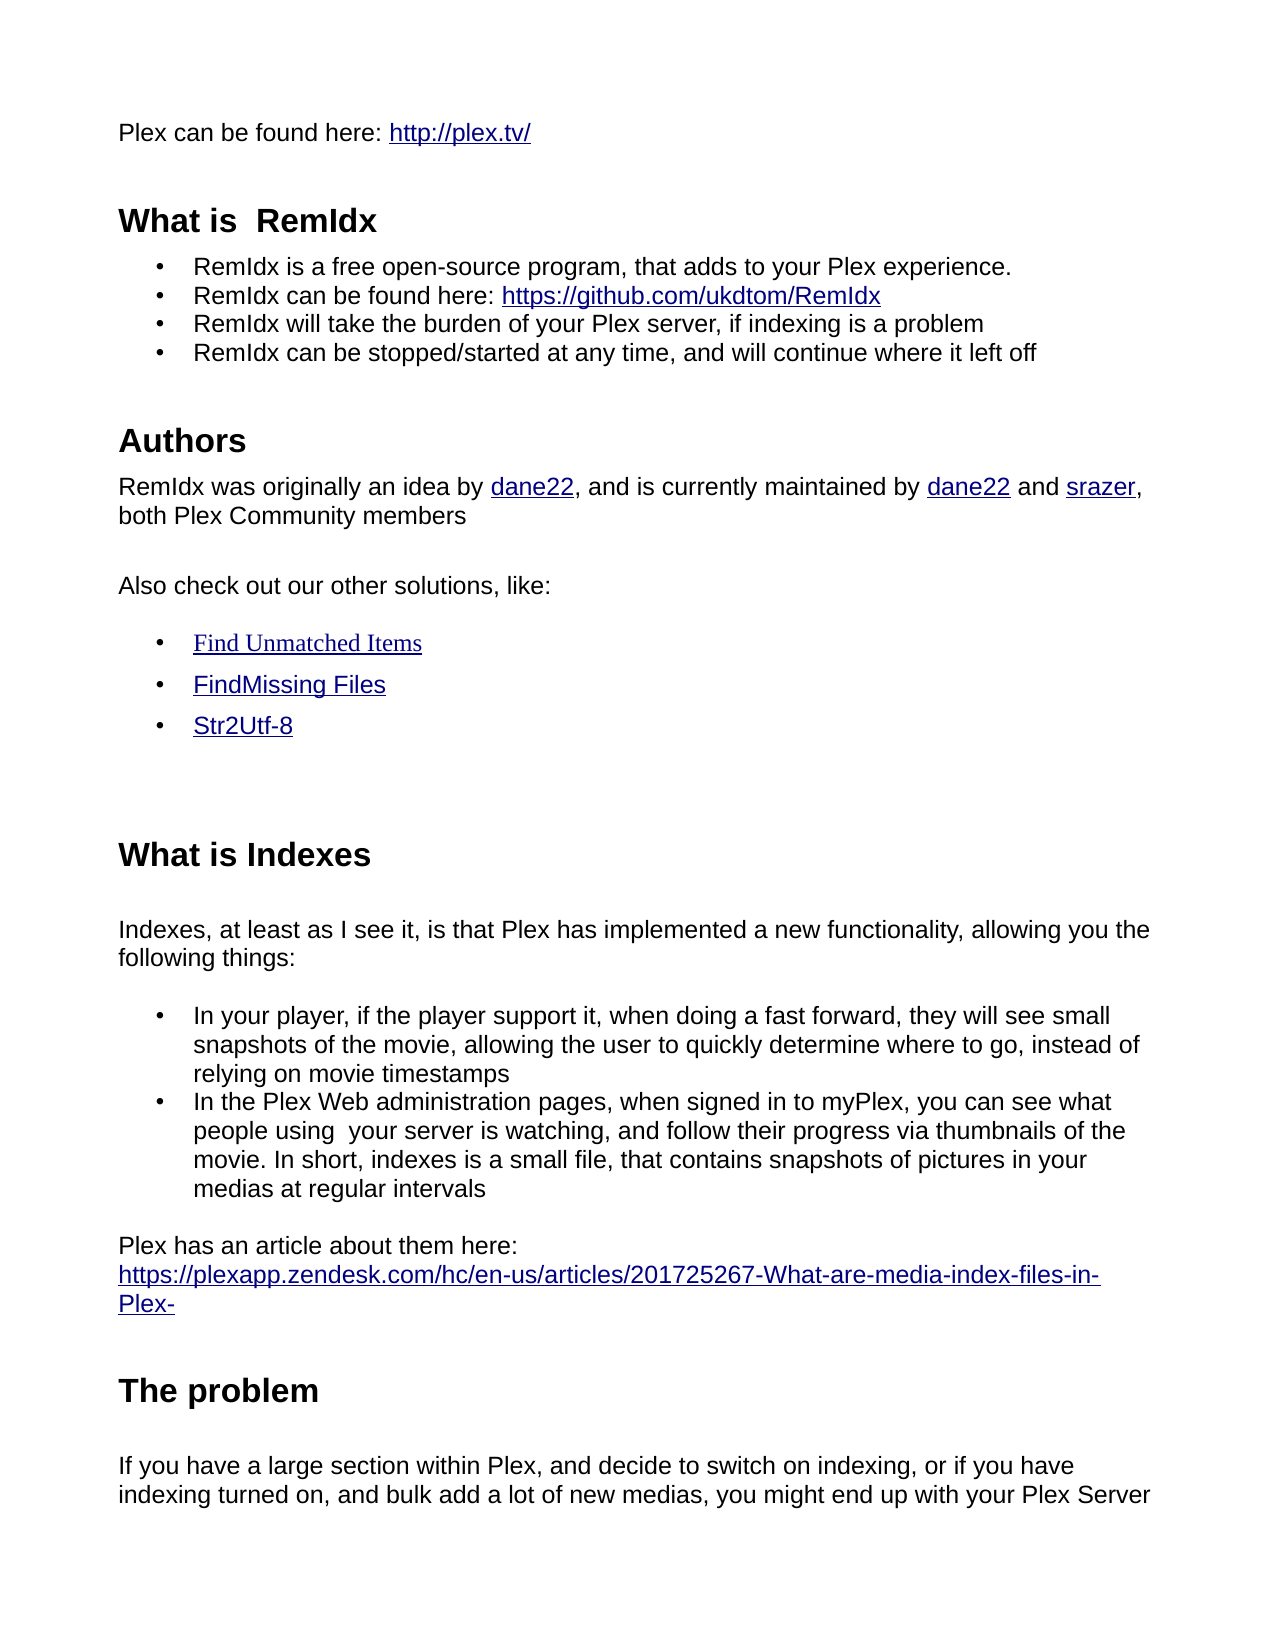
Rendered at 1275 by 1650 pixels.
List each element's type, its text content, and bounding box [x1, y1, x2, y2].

text RemIdx was originally an idea by dane22, and is currently maintained by dane22 and srazer, both Plex Community members [118, 472, 1157, 529]
list Find Unmatched Items [156, 628, 1157, 657]
list RemIdx is a free open-source program, that adds to your Plex experience. [156, 252, 1157, 281]
text following things: [118, 943, 1157, 972]
list In the Plex Web administration pages, when signed in to myPlex, you can see what people using your server is watching, and follow their progress via thumbnails of the movie. In short, indexes is a small file, that contains snapshots of pictures in your medias at regular intervals [156, 1087, 1157, 1202]
text Also check out our other solutions, like: [118, 571, 1157, 599]
list RemIdx will take the burden of your Plex server, if indexing is a problem [156, 309, 1157, 338]
list RemIdx can be stopped/started at any time, and will continue where it left off [156, 338, 1157, 367]
text Indexes, at least as I see it, is that Plex has implemented a new functionality, allowing you the [118, 915, 1157, 943]
subtitle The problem [118, 1371, 1157, 1410]
subtitle Authors [118, 421, 1157, 459]
text Plex can be found here: http://plex.tv/ [118, 118, 1157, 147]
list FindMissing Files [156, 669, 1157, 698]
subtitle What is RemIdx [118, 201, 1157, 239]
text Plex has an article about them here: https://plexapp.zendesk.com/hc/en-us/articles/201725267-What-are-media-index-files-in-Plex- [118, 1231, 1157, 1317]
list Str2Utf-8 [156, 711, 1157, 740]
subtitle What is Indexes [118, 835, 1157, 873]
text If you have a large section within Plex, and decide to switch on indexing, or if you have indexing turned on, and bulk add a lot of new medias, you might end up with your Plex Server [118, 1451, 1157, 1508]
list In your player, if the player support it, when doing a fast forward, they will see small snapshots of the movie, allowing the user to quickly determine where to go, instead of relying on movie timestamps [156, 1001, 1157, 1087]
list RemIdx can be found here: https://github.com/ukdtom/RemIdx [156, 281, 1157, 309]
